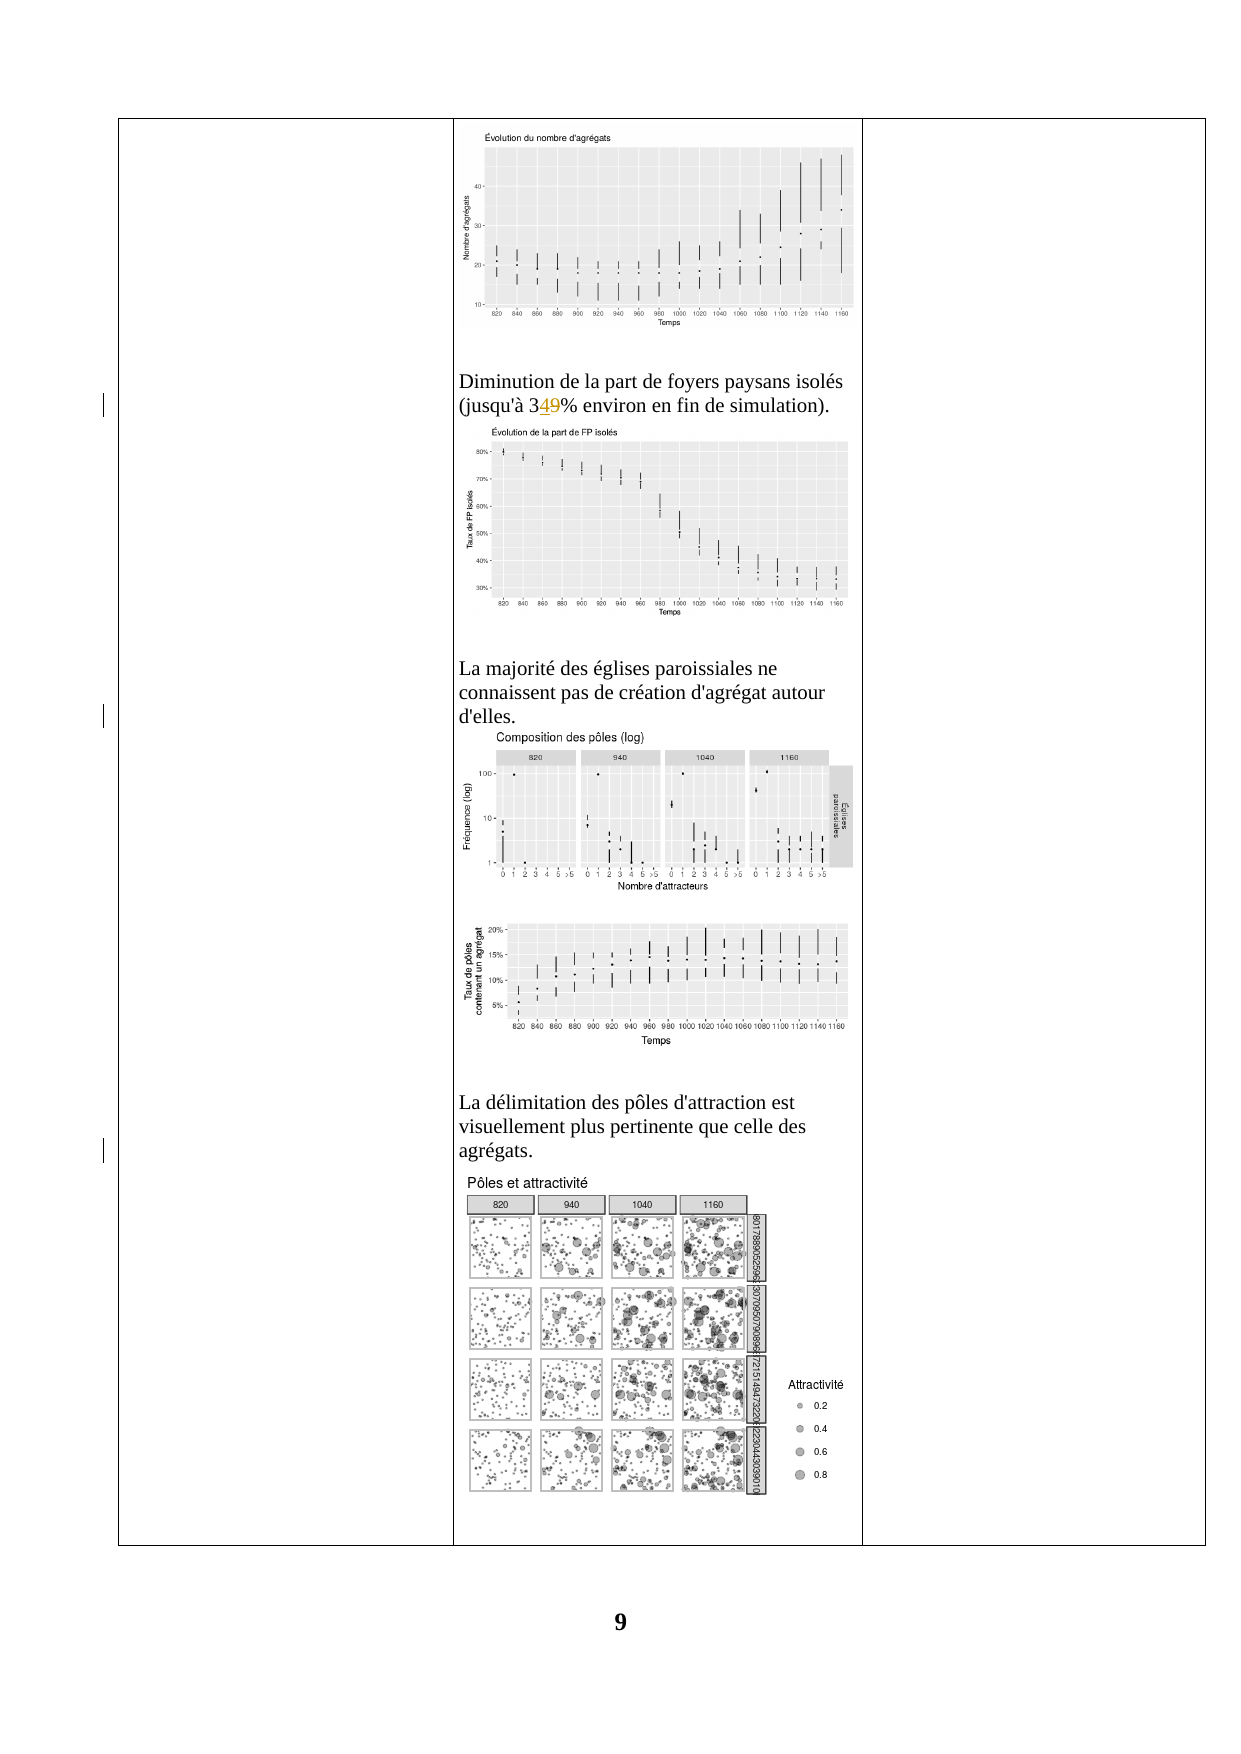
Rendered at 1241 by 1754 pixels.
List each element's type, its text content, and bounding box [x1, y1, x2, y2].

table_cell Bonne hiérarchisation du système de peuplement au cours du temps. beaucoup trop peu d’agrégats (34): la hiérarchie est bonne, mais les plus gros agrégats sont trop importants Diminution de la part de foyers paysans isolés (jusqu'à 34% environ en fin de simulation). La majorité des églises paroissiales ne connaissent pas de création d'agrégat autour d'elles. La délimitation des pôles d'attraction est visuellement plus pertinente que celle des agrégats. → Les agrégats peuvent se jouxter, chaque point regroupe donc de nombreux « mini-agrégats ». [454, 119, 862, 922]
picture [458, 417, 857, 616]
table_cell Bonne hiérarchisation du système de peuplement au cours du temps. beaucoup trop peu d’agrégats (34): la hiérarchie est bonne, mais les plus gros agrégats sont trop importants Diminution de la part de foyers paysans isolés (jusqu'à 34% environ en fin de simulation). La majorité des églises paroissiales ne connaissent pas de création d'agrégat autour d'elles. La délimitation des pôles d'attraction est visuellement plus pertinente que celle des agrégats. → Les agrégats peuvent se jouxter, chaque point regroupe donc de nombreux « mini-agrégats ». [454, 923, 862, 1162]
picture [458, 727, 857, 894]
picture [458, 123, 857, 329]
picture [458, 922, 857, 1050]
table_cell [119, 119, 453, 1545]
table_cell [863, 119, 1205, 1545]
picture [458, 1162, 857, 1511]
table_cell Bonne hiérarchisation du système de peuplement au cours du temps. beaucoup trop peu d’agrégats (34): la hiérarchie est bonne, mais les plus gros agrégats sont trop importants Diminution de la part de foyers paysans isolés (jusqu'à 34% environ en fin de simulation). La majorité des églises paroissiales ne connaissent pas de création d'agrégat autour d'elles. La délimitation des pôles d'attraction est visuellement plus pertinente que celle des agrégats. → Les agrégats peuvent se jouxter, chaque point regroupe donc de nombreux « mini-agrégats ». [454, 1163, 862, 1545]
